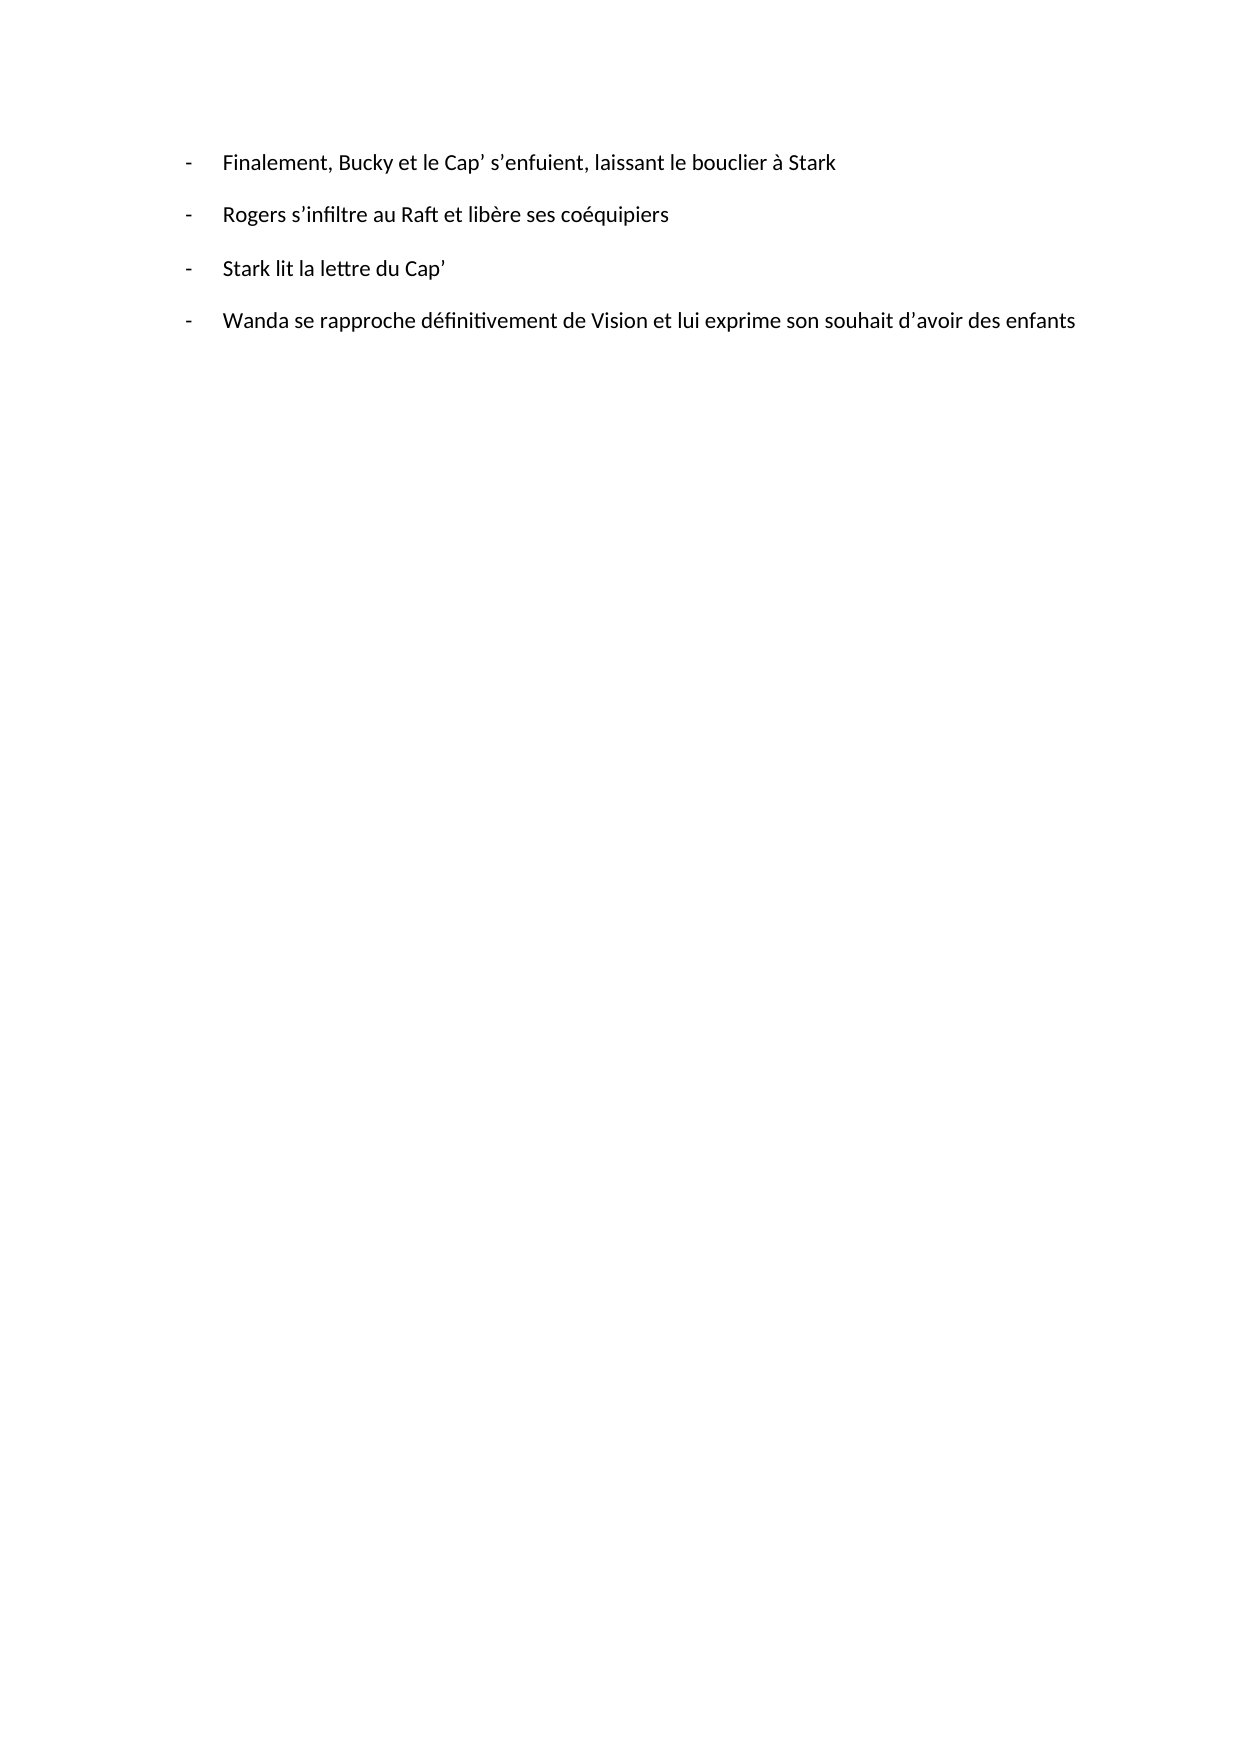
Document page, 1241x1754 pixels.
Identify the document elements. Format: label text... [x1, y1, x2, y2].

list Wanda se rapproche définitivement de Vision et lui exprime son souhait d’avoir des enfants [185, 307, 1093, 335]
list Rogers s’infiltre au Raft et libère ses coéquipiers [185, 201, 1093, 229]
list Stark lit la lettre du Cap’ [185, 254, 1093, 282]
list Finalement, Bucky et le Cap’ s’enfuient, laissant le bouclier à Stark [185, 148, 1093, 176]
